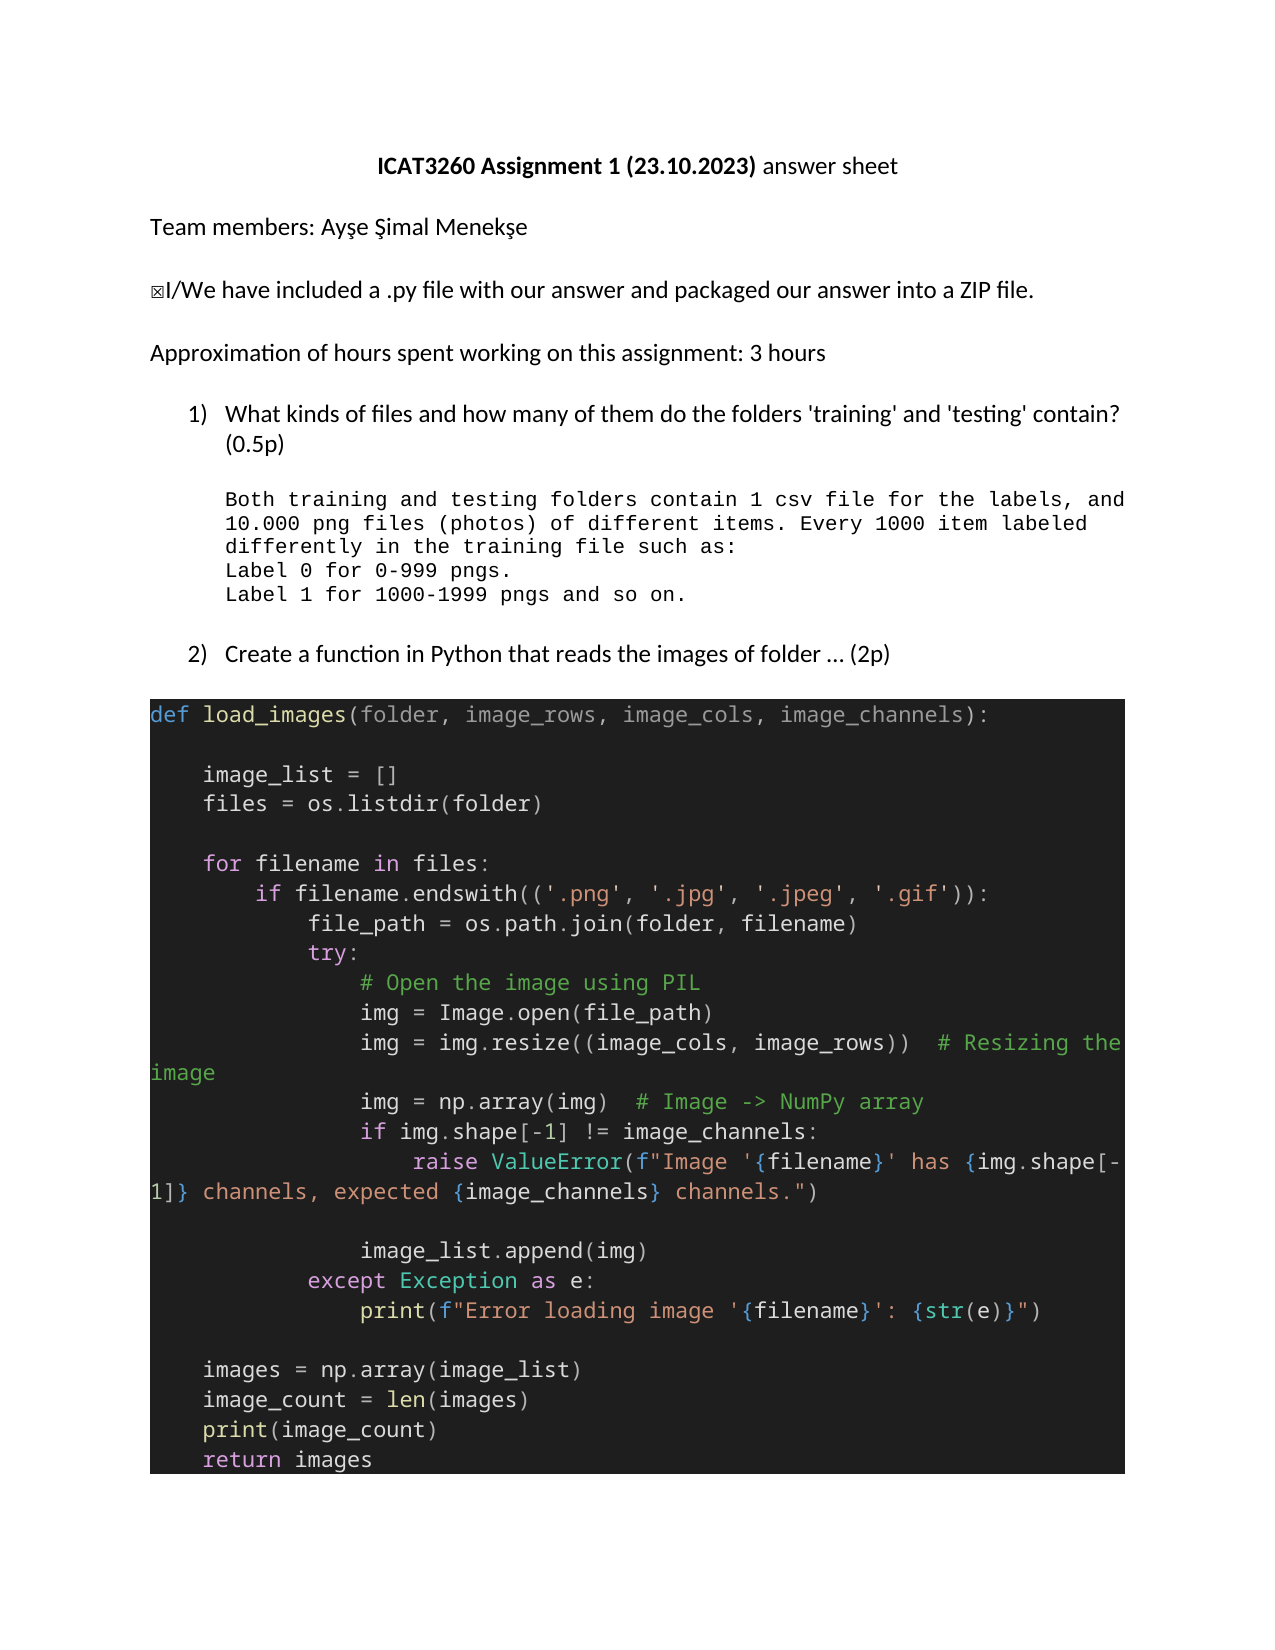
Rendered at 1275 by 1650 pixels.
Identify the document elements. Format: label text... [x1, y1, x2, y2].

text img = np.array(img) # Image -> NumPy array [150, 1086, 1125, 1116]
text return images [150, 1444, 1125, 1474]
text try: [150, 937, 1125, 967]
text files = os.listdir(folder) [150, 788, 1125, 818]
text ICAT3260 Assignment 1 (23.10.2023) answer sheet [150, 150, 1125, 181]
text for filename in files: [150, 848, 1125, 878]
text print(f"Error loading image '{filename}': {str(e)}") [150, 1295, 1125, 1325]
text ☒I/We have included a .py file with our answer and packaged our answer into a ZIP file. [150, 272, 1125, 306]
list What kinds of files and how many of them do the folders 'training' and 'testing' contain? (0.5p) [187, 398, 1125, 459]
text image_list = [] [150, 759, 1125, 788]
text img = Image.open(file_path) [150, 997, 1125, 1027]
text image_count = len(images) [150, 1384, 1125, 1414]
text image_list.append(img) [150, 1235, 1125, 1265]
text Both training and testing folders contain 1 csv file for the labels, and 10.000 png files (photos) of different items. Every 1000 item labeled differently in the training file such as: [225, 489, 1125, 560]
text img = img.resize((image_cols, image_rows)) # Resizing the image [150, 1027, 1125, 1086]
text except Exception as e: [150, 1265, 1125, 1295]
text Team members: Ayşe Şimal Menekşe [150, 211, 1125, 242]
text print(image_count) [150, 1414, 1125, 1444]
list Create a function in Python that reads the images of folder … (2p) [187, 638, 1125, 668]
text Label 0 for 0-999 pngs. [225, 560, 1125, 584]
text raise ValueError(f"Image '{filename}' has {img.shape[-1]} channels, expected {image_channels} channels.") [150, 1146, 1125, 1206]
text def load_images(folder, image_rows, image_cols, image_channels): [150, 699, 1125, 729]
text Approximation of hours spent working on this assignment: 3 hours [150, 337, 1125, 367]
text if filename.endswith(('.png', '.jpg', '.jpeg', '.gif')): [150, 878, 1125, 908]
text images = np.array(image_list) [150, 1354, 1125, 1384]
text Label 1 for 1000-1999 pngs and so on. [225, 584, 1125, 607]
text file_path = os.path.join(folder, filename) [150, 908, 1125, 937]
text # Open the image using PIL [150, 967, 1125, 997]
text if img.shape[-1] != image_channels: [150, 1116, 1125, 1146]
